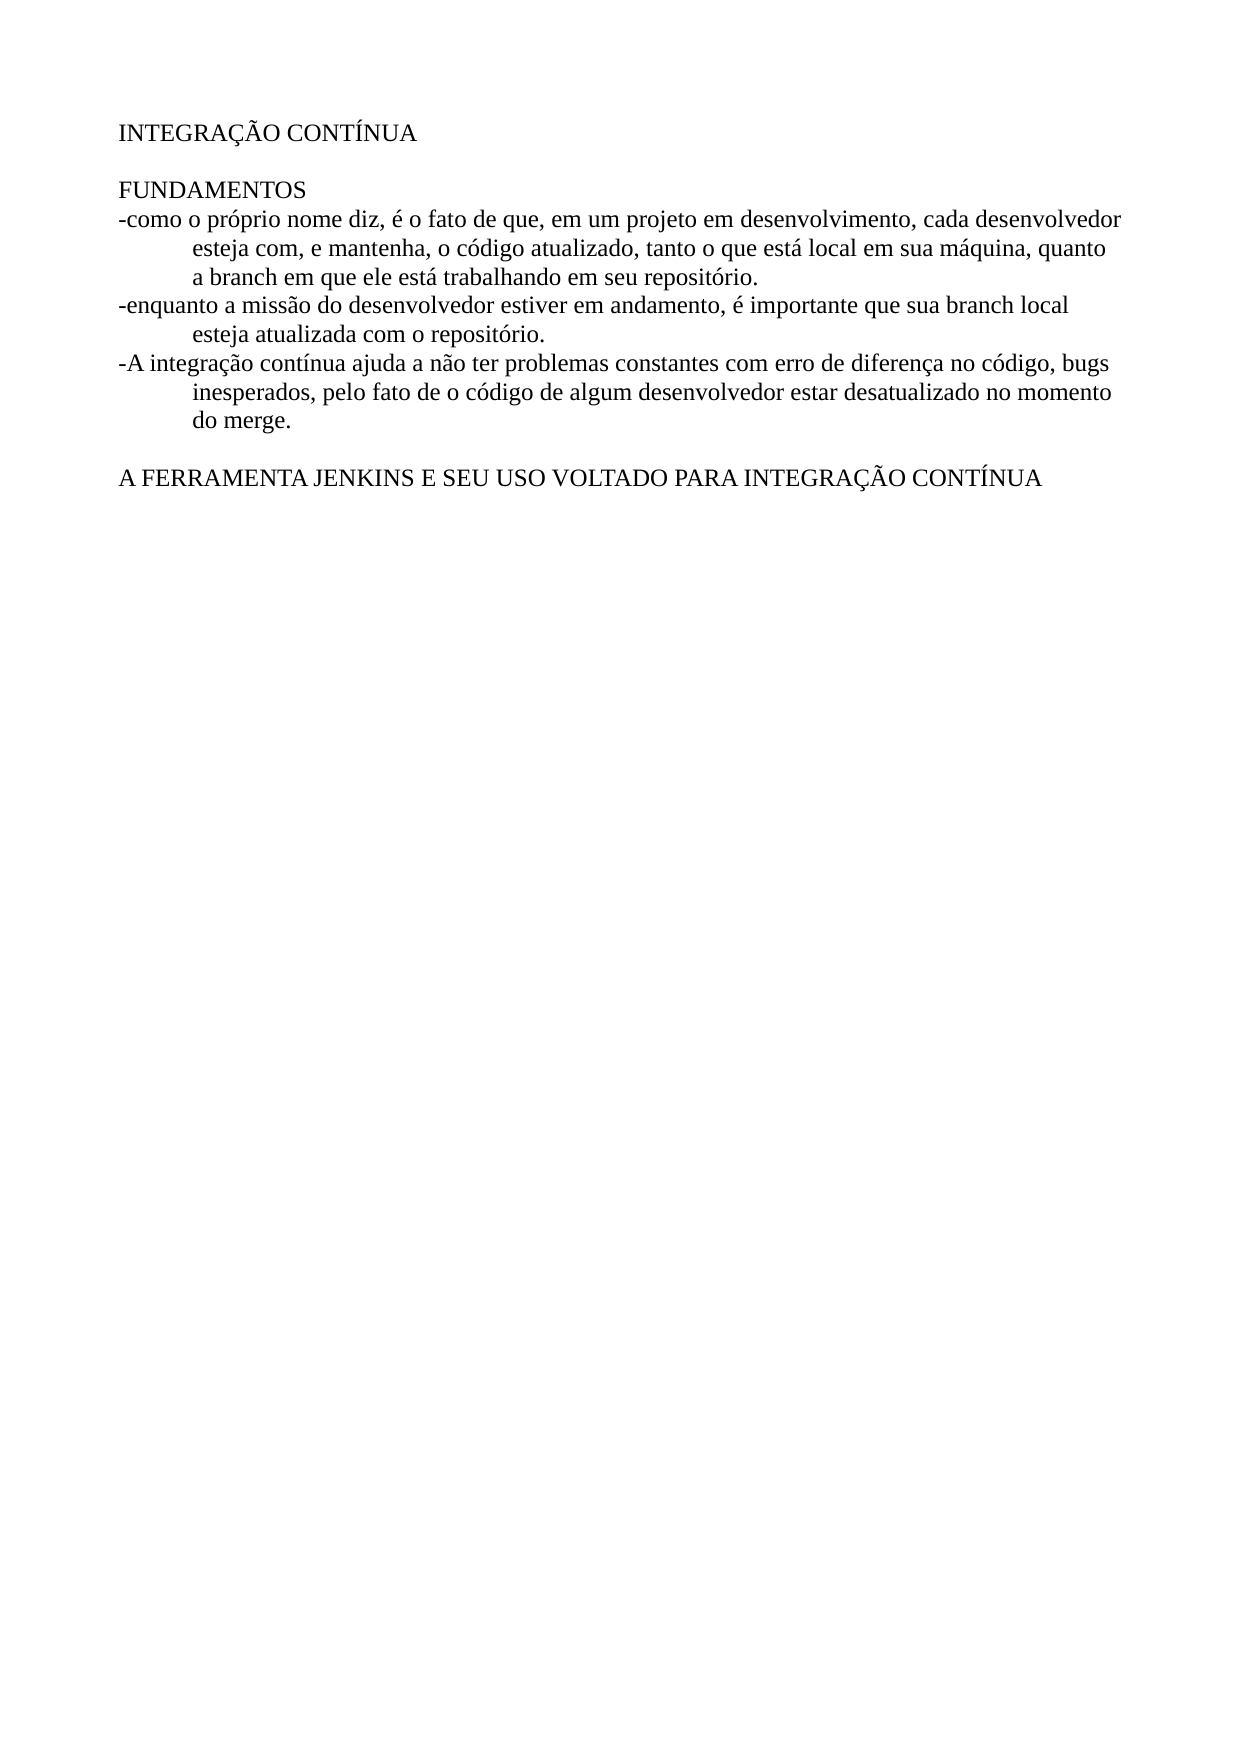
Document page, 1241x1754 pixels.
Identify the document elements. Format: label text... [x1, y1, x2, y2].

text FUNDAMENTOS [118, 176, 1122, 204]
text -A integração contínua ajuda a não ter problemas constantes com erro de diferença no código, bugs inesperados, pelo fato de o código de algum desenvolvedor estar desatualizado no momento do merge. [118, 348, 1122, 434]
text -enquanto a missão do desenvolvedor estiver em andamento, é importante que sua branch local esteja atualizada com o repositório. [118, 291, 1122, 348]
text A FERRAMENTA JENKINS E SEU USO VOLTADO PARA INTEGRAÇÃO CONTÍNUA [118, 463, 1122, 492]
text INTEGRAÇÃO CONTÍNUA [118, 118, 1122, 147]
text -como o próprio nome diz, é o fato de que, em um projeto em desenvolvimento, cada desenvolvedor esteja com, e mantenha, o código atualizado, tanto o que está local em sua máquina, quanto a branch em que ele está trabalhando em seu repositório. [118, 204, 1122, 291]
